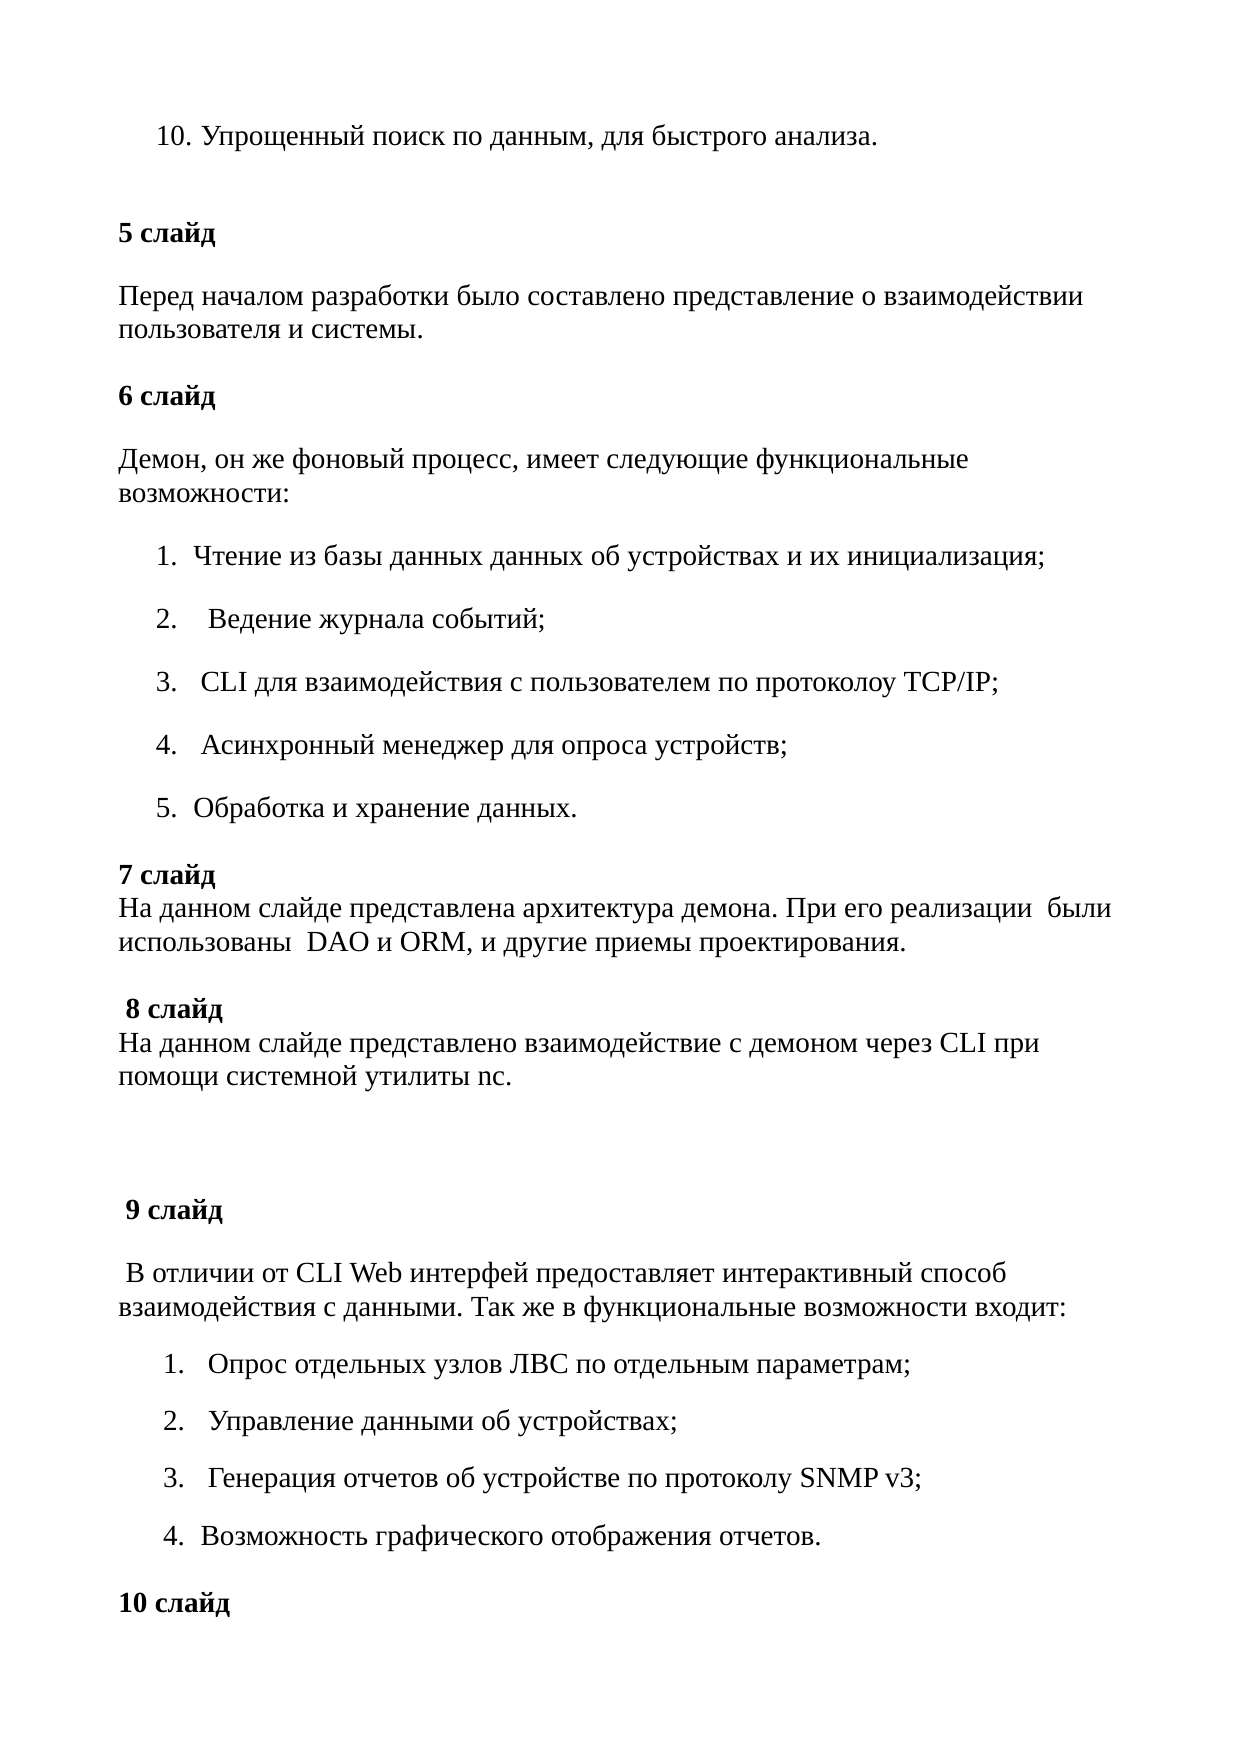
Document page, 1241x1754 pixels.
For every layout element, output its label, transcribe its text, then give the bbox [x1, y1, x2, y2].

list Упрощенный поиск по данным, для быстрого анализа. [156, 118, 1122, 152]
text 9 слайд [118, 1192, 1122, 1226]
list Обработка и хранение данных. [156, 790, 1122, 823]
text В отличии от CLI Web интерфей предоставляет интерактивный способ взаимодействия с данными. Так же в функциональные возможности входит: [118, 1256, 1122, 1323]
list Асинхронный менеджер для опроса устройств; [156, 727, 1122, 761]
list Чтение из базы данных данных об устройствах и их инициализация; [156, 538, 1122, 571]
text Перед началом разработки было составлено представление о взаимодействии пользователя и системы. [118, 278, 1122, 345]
list Управление данными об устройствах; [163, 1403, 1122, 1437]
text На данном слайде представлена архитектура демона. При его реализации были использованы DAO и ORM, и другие приемы проектирования. [118, 891, 1122, 958]
list Генерация отчетов об устройстве по протоколу SNMP v3; [163, 1461, 1122, 1494]
text Демон, он же фоновый процесс, имеет следующие функциональные возможности: [118, 441, 1122, 508]
text 7 слайд [118, 857, 1122, 891]
text На данном слайде представлено взаимодействие с демоном через CLI при помощи системной утилиты nc. [118, 1025, 1122, 1092]
text 6 слайд [118, 378, 1122, 412]
list Ведение журнала событий; [156, 601, 1122, 634]
text 10 слайд [118, 1585, 1122, 1618]
list Опрос отдельных узлов ЛВС по отдельным параметрам; [163, 1346, 1122, 1380]
text 8 слайд [118, 991, 1122, 1025]
list CLI для взаимодействия с пользователем по протоколоу TCP/IP; [156, 664, 1122, 697]
text 5 слайд [118, 215, 1122, 248]
list Возможность графического отображения отчетов. [163, 1518, 1122, 1551]
